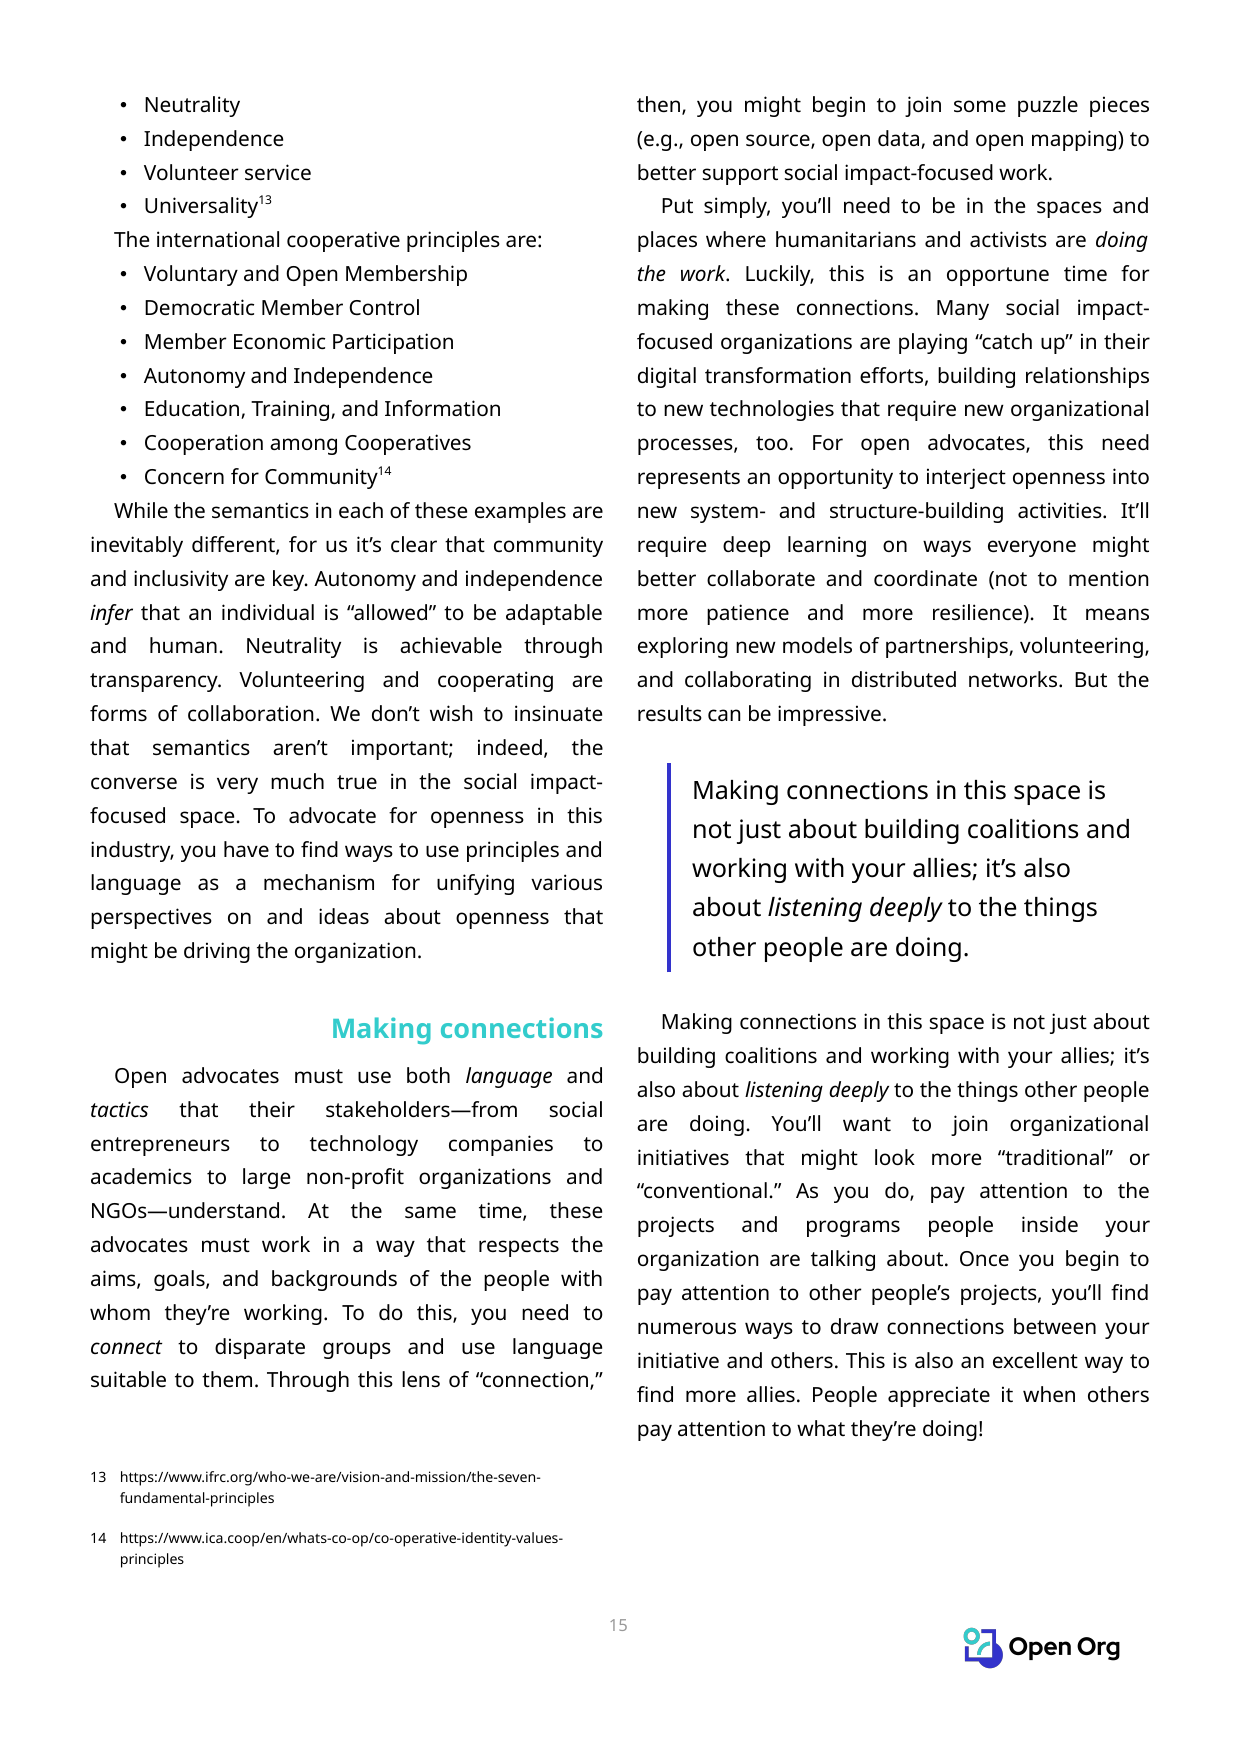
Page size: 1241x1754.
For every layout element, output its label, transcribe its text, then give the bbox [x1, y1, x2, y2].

text Put simply, you’ll need to be in the spaces and places where humanitarians and activists are doing the work. Luckily, this is an opportune time for making these connections. Many social impact-focused organizations are playing “catch up” in their digital transformation efforts, building relationships to new technologies that require new organizational processes, too. For open advocates, this need represents an opportunity to interject openness into new system- and structure-building activities. It’ll require deep learning on ways everyone might better collaborate and coordinate (not to mention more patience and more resilience). It means exploring new models of partnerships, volunteering, and collaborating in distributed networks. But the results can be impressive. [637, 192, 1150, 728]
list Democratic Member Control [120, 293, 604, 321]
list Member Economic Participation [120, 327, 604, 355]
list Cooperation among Cooperatives [120, 428, 604, 457]
text While the semantics in each of these examples are inevitably different, for us it’s clear that community and inclusivity are key. Autonomy and independence infer that an individual is “allowed” to be adaptable and human. Neutrality is achievable through transparency. Volunteering and cooperating are forms of collaboration. We don’t wish to insinuate that semantics aren’t important; indeed, the converse is very much true in the social impact-focused space. To advocate for openness in this industry, you have to find ways to use principles and language as a mechanism for unifying various perspectives on and ideas about openness that might be driving the organization. [90, 496, 604, 964]
list Independence [120, 124, 604, 152]
list https://www.ica.coop/en/whats-co-op/co-operative-identity-values-principles [90, 1528, 604, 1568]
text The international cooperative principles are: [90, 225, 604, 254]
list Voluntary and Open Membership [120, 259, 604, 287]
list Universality [120, 192, 604, 220]
text Making connections in this space is not just about building coalitions and working with your allies; it’s also about listening deeply to the things other people are doing. You’ll want to join organizational initiatives that might look more “traditional” or “conventional.” As you do, pay attention to the projects and programs people inside your organization are talking about. Once you begin to pay attention to other people’s projects, you’ll find numerous ways to draw connections between your initiative and others. This is also an excellent way to find more allies. People appreciate it when others pay attention to what they’re doing! [637, 1007, 1150, 1442]
text then, you might begin to join some puzzle pieces (e.g., open source, open data, and open mapping) to better support social impact-focused work. [637, 90, 1150, 186]
picture [963, 1627, 1120, 1669]
list Autonomy and Independence [120, 361, 604, 389]
list Concern for Community [120, 462, 604, 491]
list Volunteer service [120, 158, 604, 186]
list Education, Training, and Information [120, 395, 604, 423]
list https://www.ifrc.org/who-we-are/vision-and-mission/the-seven-fundamental-principles [90, 1468, 604, 1508]
list Neutrality [120, 90, 604, 118]
text Open advocates must use both language and tactics that their stakeholders—from social entrepreneurs to technology companies to academics to large non-profit organizations and NGOs—understand. At the same time, these advocates must work in a way that respects the aims, goals, and backgrounds of the people with whom they’re working. To do this, you need to connect to disparate groups and use language suitable to them. Through this lens of “connection,” [90, 1061, 604, 1394]
text Making connections in this space is not just about building coalitions and working with your allies; it’s also about listening deeply to the things other people are doing. [671, 763, 1135, 972]
subtitle Making connections [90, 1009, 604, 1046]
